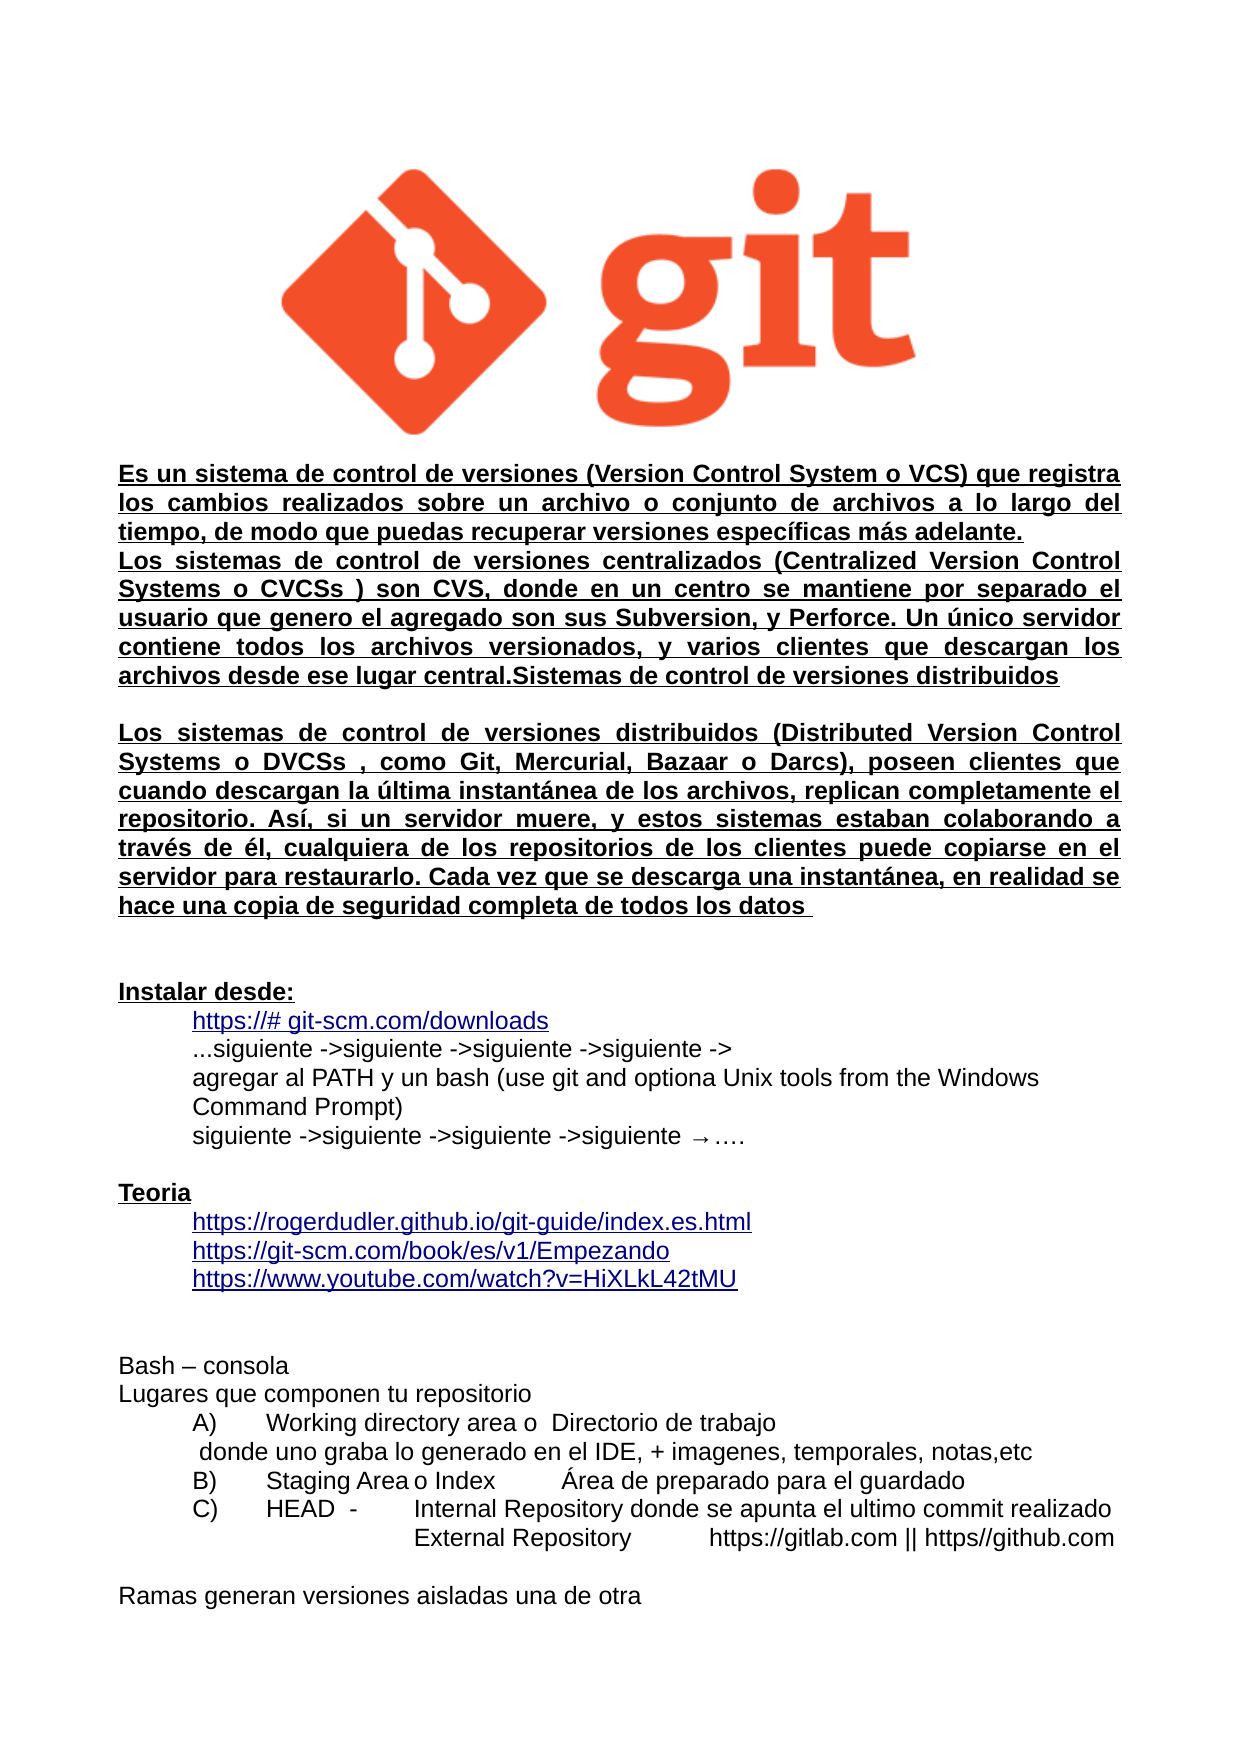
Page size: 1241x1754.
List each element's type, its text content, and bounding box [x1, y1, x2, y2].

text https://# git-scm.com/downloads [192, 1006, 1122, 1034]
text archivos desde ese lugar central.Sistemas de control de versiones distribuidos [118, 658, 1122, 689]
text https://rogerdudler.github.io/git-guide/index.es.html [192, 1207, 1122, 1236]
text ...siguiente ->siguiente ->siguiente ->siguiente -> [192, 1034, 1122, 1063]
text donde uno graba lo generado en el IDE, + imagenes, temporales, notas,etc [192, 1437, 1122, 1466]
text Teoria [118, 1178, 1122, 1207]
text Es un sistema de control de versiones (Version Control System o VCS) que registra los cambios realizados sobre un archivo o conjunto de archivos a lo largo del [118, 147, 1122, 513]
text agregar al PATH y un bash (use git and optiona Unix tools from the Windows Command Prompt) [192, 1063, 1122, 1121]
text https://git-scm.com/book/es/v1/Empezando [192, 1236, 1122, 1264]
text tiempo, de modo que puedas recuperar versiones específicas más adelante. [118, 514, 1122, 546]
text Los sistemas de control de versiones centralizados (Centralized Version Control [118, 546, 1122, 571]
text A) Working directory area o Directorio de trabajo [192, 1408, 1122, 1437]
text Systems o CVCSs ) son CVS, donde en un centro se mantiene por separado el [118, 572, 1122, 599]
text Bash – consola [118, 1351, 1122, 1379]
text Instalar desde: [118, 977, 1122, 1006]
picture [160, 146, 1080, 460]
text Lugares que componen tu repositorio [118, 1379, 1122, 1408]
text Los sistemas de control de versiones distribuidos (Distributed Version Control [118, 718, 1122, 743]
text siguiente ->siguiente ->siguiente ->siguiente →…. [192, 1121, 1122, 1149]
text contiene todos los archivos versionados, y varios clientes que descargan los [118, 629, 1122, 657]
text B) Staging Area o Index Área de preparado para el guardado [192, 1466, 1122, 1494]
text usuario que genero el agregado son sus Subversion, y Perforce. Un único servidor [118, 601, 1122, 628]
text External Repository https://gitlab.com || https//github.com [192, 1523, 1122, 1552]
text repositorio. Así, si un servidor muere, y estos sistemas estaban colaborando a través de él, cualquiera de los repositorios de los clientes puede copiarse en el servidor para restaurarlo. Cada vez que se descarga una instantánea, en realidad se hace una copia de seguridad completa de todos los datos [118, 802, 1122, 919]
text https://www.youtube.com/watch?v=HiXLkL42tMU [192, 1264, 1122, 1293]
text Ramas generan versiones aisladas una de otra [118, 1581, 1122, 1609]
text C) HEAD - Internal Repository donde se apunta el ultimo commit realizado [192, 1494, 1122, 1523]
text Systems o DVCSs , como Git, Mercurial, Bazaar o Darcs), poseen clientes que cuando descargan la última instantánea de los archivos, replican completamente el [118, 744, 1122, 801]
